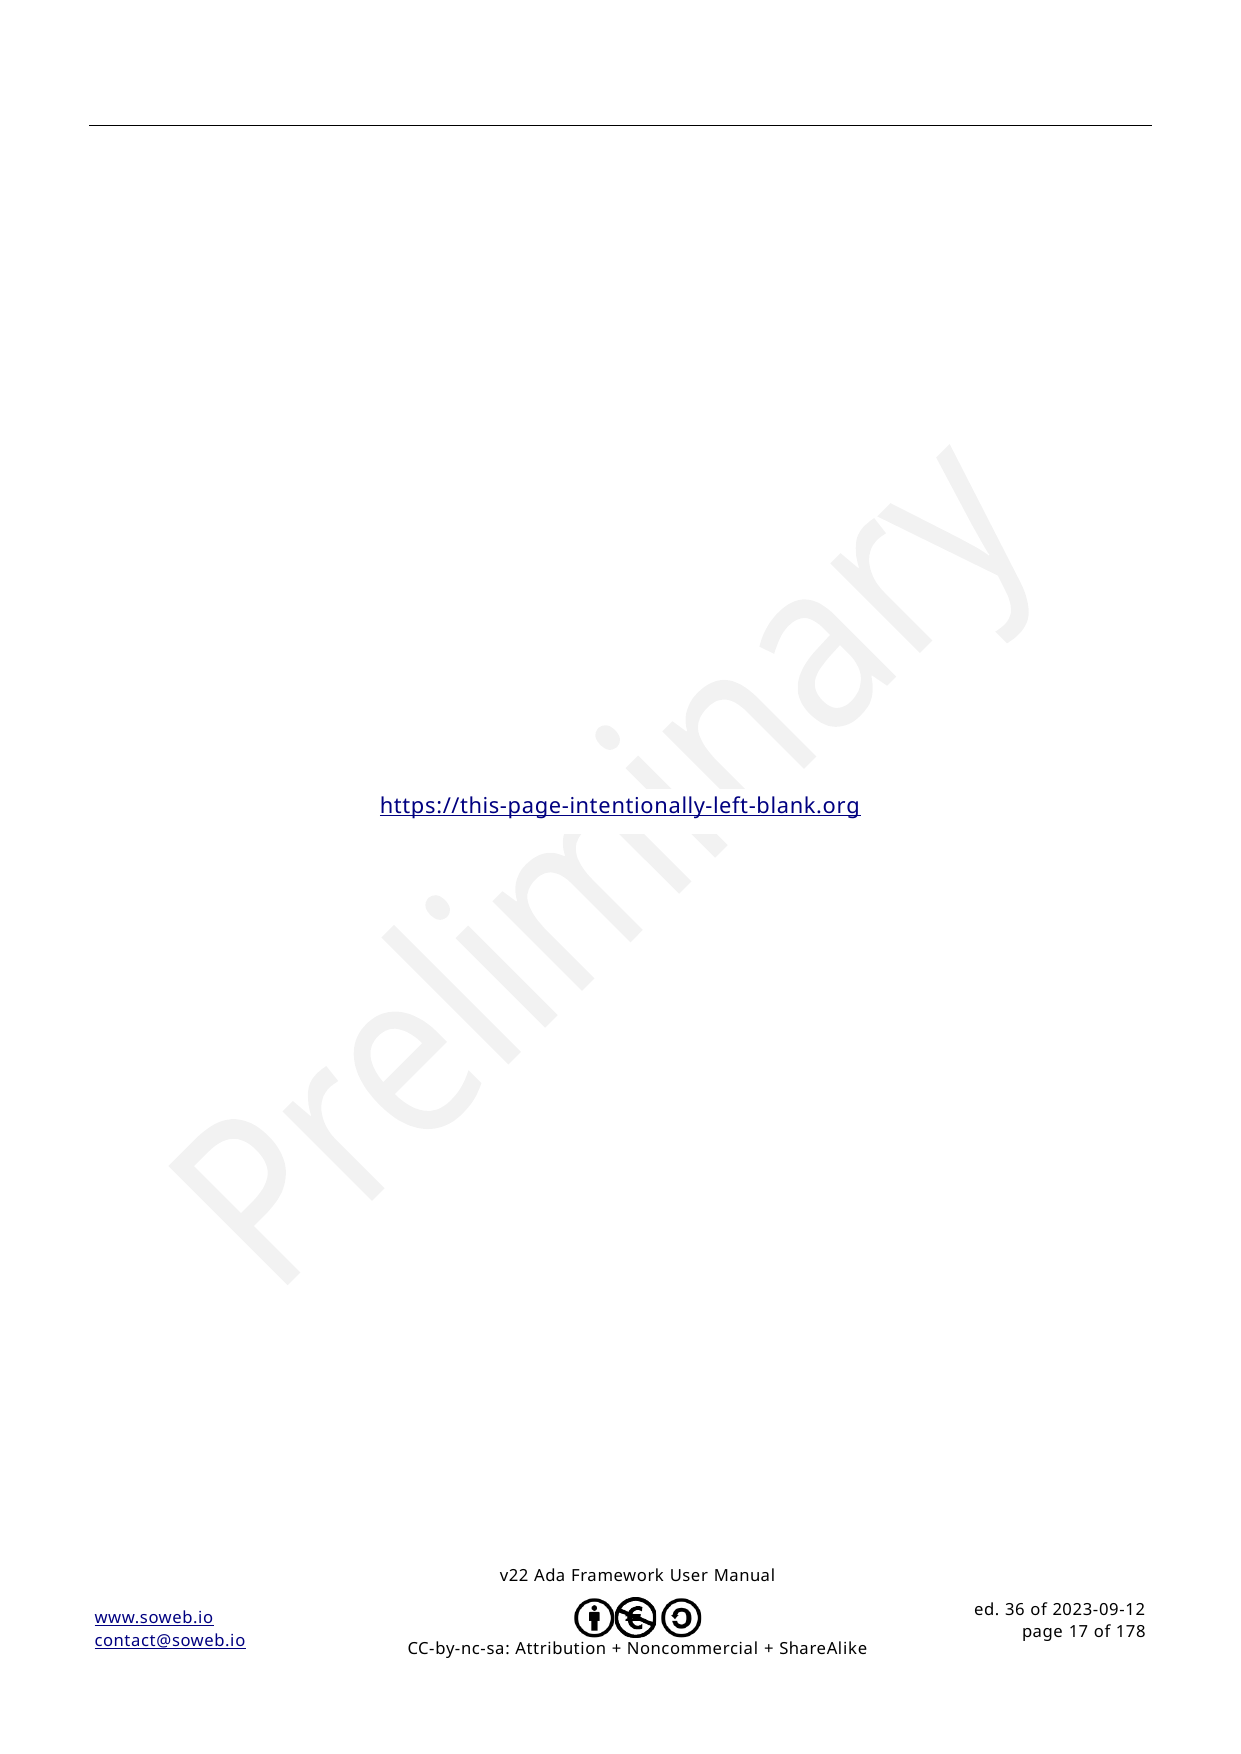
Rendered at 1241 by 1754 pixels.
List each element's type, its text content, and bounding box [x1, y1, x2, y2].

text https://this-page-intentionally-left-blank.org [233, 789, 1007, 819]
picture [660, 1597, 702, 1638]
picture [573, 1597, 657, 1638]
